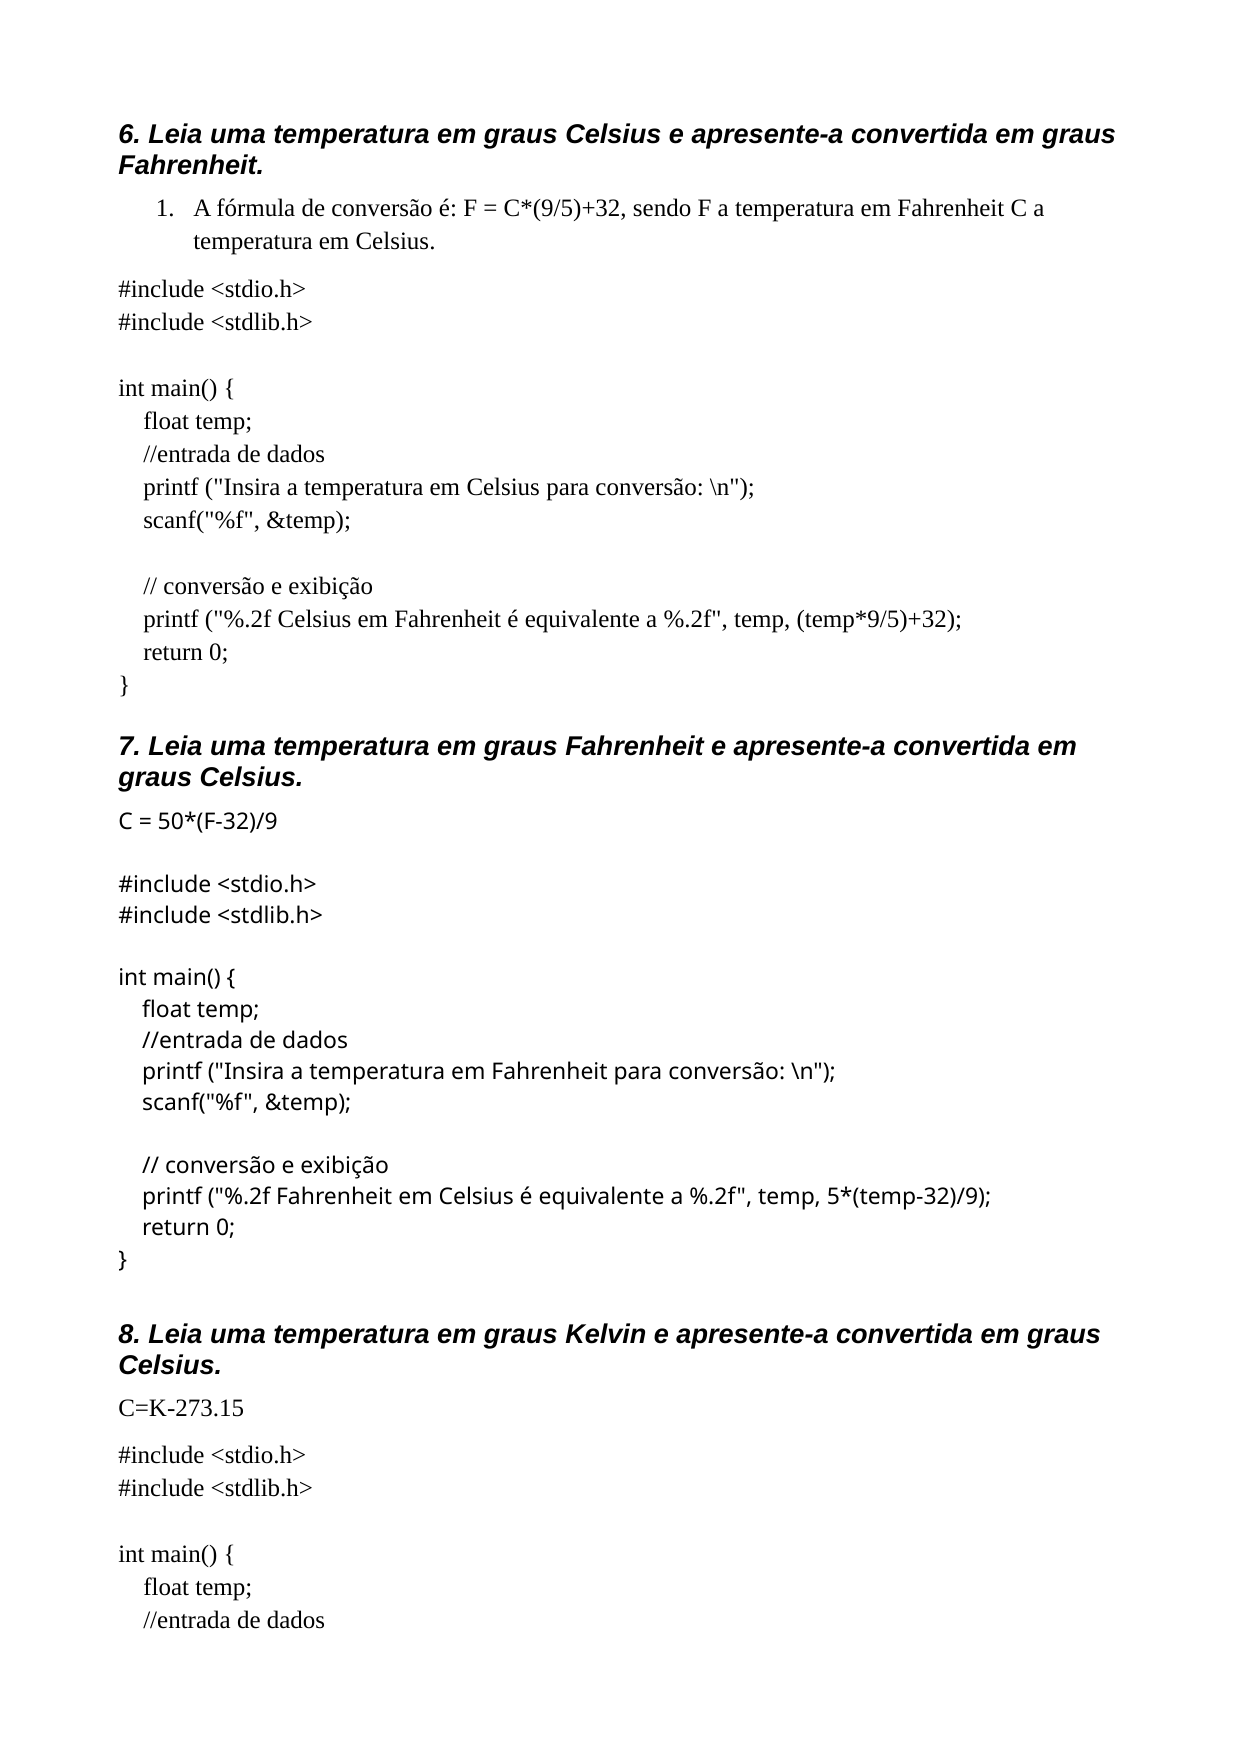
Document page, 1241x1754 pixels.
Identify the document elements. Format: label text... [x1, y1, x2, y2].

text #include <stdio.h> #include <stdlib.h> int main() { float temp; //entrada de dados printf ("Insira a temperatura em Celsius para conversão: \n"); scanf("%f", &temp); // conversão e exibição printf ("%.2f Celsius em Fahrenheit é equivalente a %.2f", temp, (temp*9/5)+32); return 0; } [118, 274, 1122, 699]
text #include <stdio.h> #include <stdlib.h> int main() { float temp; //entrada de dados [118, 1440, 1122, 1634]
list A fórmula de conversão é: F = C*(9/5)+32, sendo F a temperatura em Fahrenheit C a temperatura em Celsius. [156, 193, 1122, 255]
subtitle 7. Leia uma temperatura em graus Fahrenheit e apresente-a convertida em graus Celsius. [118, 730, 1122, 793]
text C=K-273.15 [118, 1393, 1122, 1421]
text C = 50*(F-32)/9 [118, 805, 1122, 836]
subtitle 8. Leia uma temperatura em graus Kelvin e apresente-a convertida em graus Celsius. [118, 1318, 1122, 1380]
text #include <stdio.h> #include <stdlib.h> int main() { float temp; //entrada de dados printf ("Insira a temperatura em Fahrenheit para conversão: \n"); scanf("%f", &temp); // conversão e exibição printf ("%.2f Fahrenheit em Celsius é equivalente a %.2f", temp, 5*(temp-32)/9); return 0; } [118, 868, 1122, 1274]
subtitle 6. Leia uma temperatura em graus Celsius e apresente-a convertida em graus Fahrenheit. [118, 118, 1122, 181]
